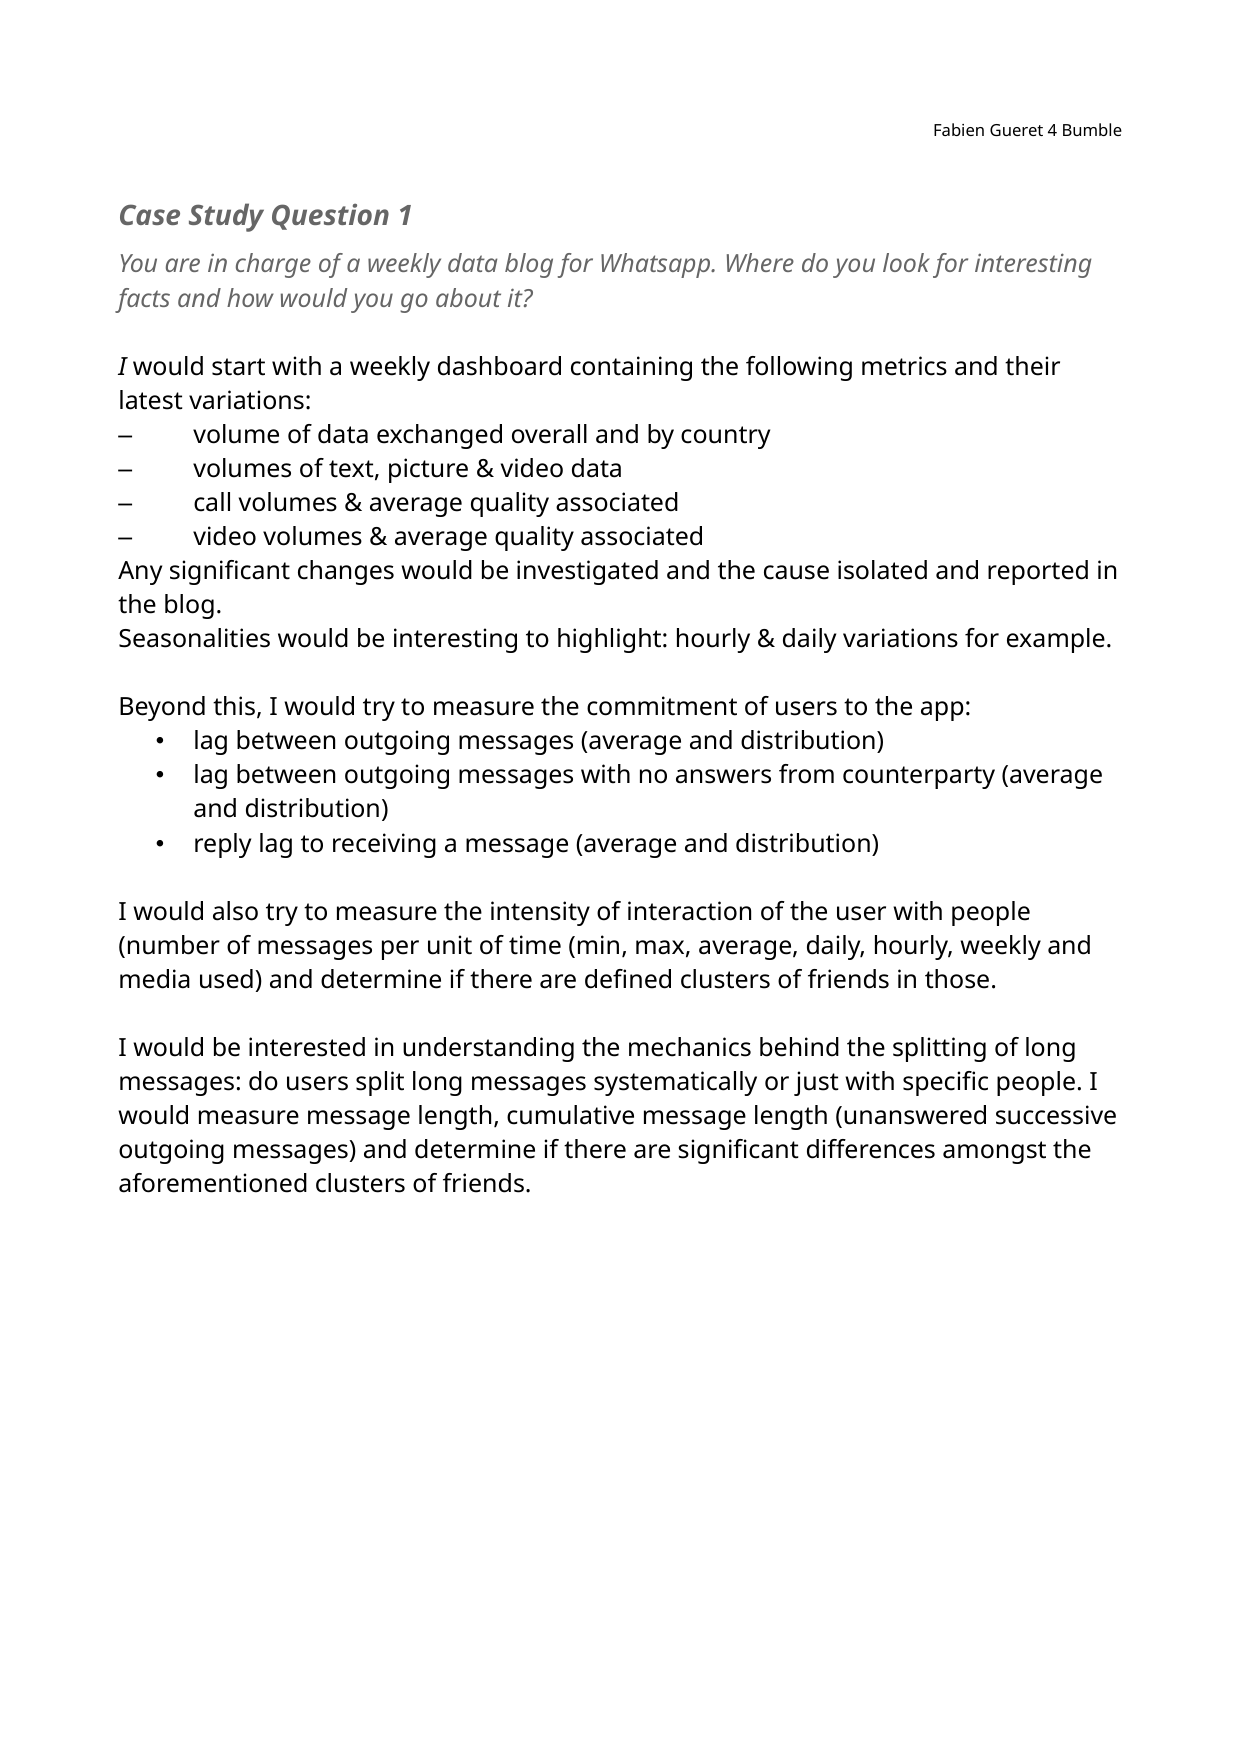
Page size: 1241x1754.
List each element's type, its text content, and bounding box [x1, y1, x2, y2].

list volumes of text, picture & video data [118, 451, 1122, 484]
text Any significant changes would be investigated and the cause isolated and reported in the blog. [118, 553, 1122, 621]
text I would also try to measure the intensity of interaction of the user with people (number of messages per unit of time (min, max, average, daily, hourly, weekly and media used) and determine if there are defined clusters of friends in those. [118, 893, 1122, 996]
subtitle Case Study Question 1 [118, 195, 1122, 234]
text You are in charge of a weekly data blog for Whatsapp. Where do you look for interesting facts and how would you go about it? [118, 246, 1122, 314]
text Seasonalities would be interesting to highlight: hourly & daily variations for example. [118, 621, 1122, 655]
text Beyond this, I would try to measure the commitment of users to the app: [118, 689, 1122, 723]
list video volumes & average quality associated [118, 519, 1122, 553]
text I would be interested in understanding the mechanics behind the splitting of long messages: do users split long messages systematically or just with specific people. I would measure message length, cumulative message length (unanswered successive outgoing messages) and determine if there are significant differences amongst the aforementioned clusters of friends. [118, 1029, 1122, 1200]
list lag between outgoing messages (average and distribution) [156, 723, 1122, 757]
list call volumes & average quality associated [118, 484, 1122, 519]
text I would start with a weekly dashboard containing the following metrics and their latest variations: [118, 348, 1122, 416]
list reply lag to receiving a message (average and distribution) [156, 825, 1122, 859]
list lag between outgoing messages with no answers from counterparty (average and distribution) [156, 757, 1122, 825]
list volume of data exchanged overall and by country [118, 416, 1122, 451]
